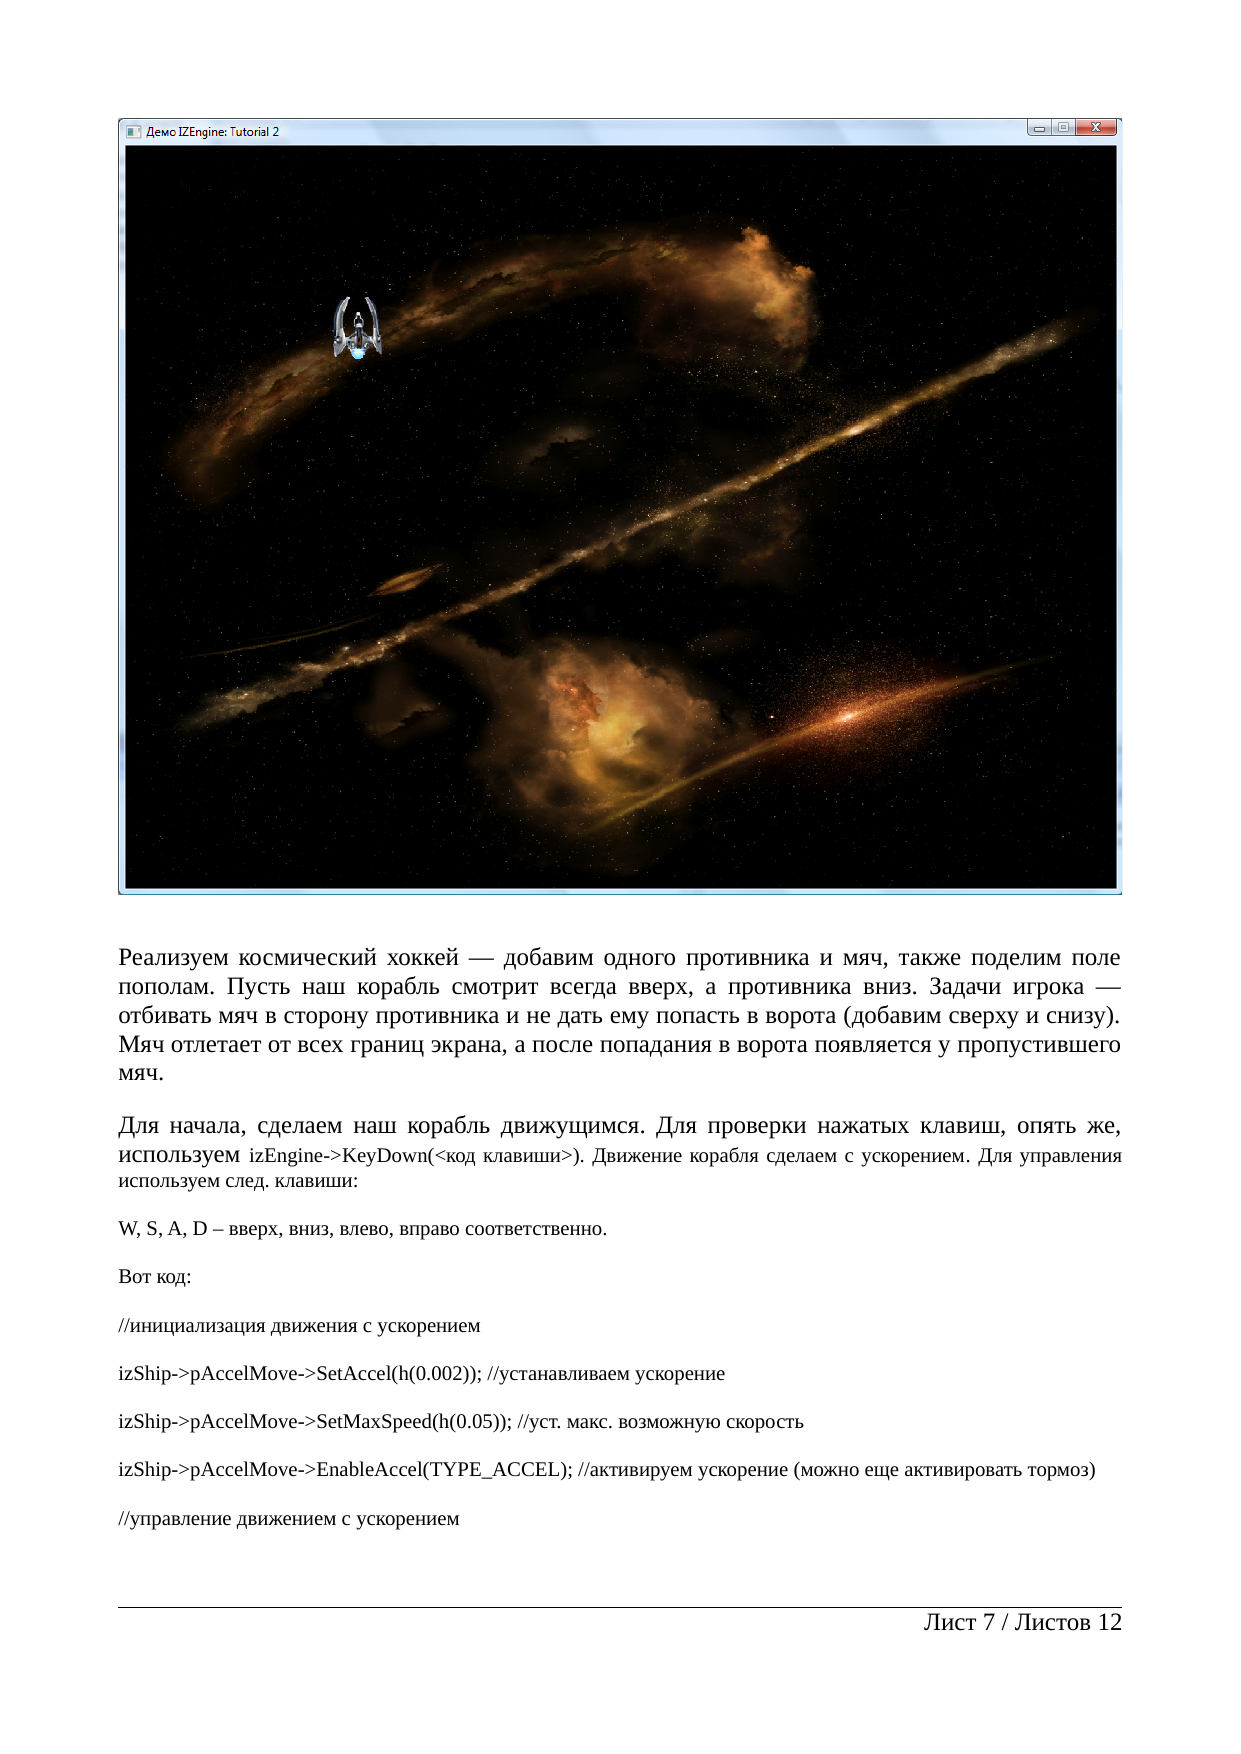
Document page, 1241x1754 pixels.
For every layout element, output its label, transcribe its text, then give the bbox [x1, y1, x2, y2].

text izShip->pAccelMove->SetAccel(h(0.002)); //устанавливаем ускорение [118, 1361, 1122, 1385]
text izShip->pAccelMove->EnableAccel(TYPE_ACCEL); //активируем ускорение (можно еще активировать тормоз) [118, 1457, 1122, 1481]
text //управление движением с ускорением [118, 1505, 1122, 1529]
picture [118, 118, 1123, 895]
text //инициализация движения с ускорением [118, 1312, 1122, 1337]
text Реализуем космический хоккей — добавим одного противника и мяч, также поделим поле пополам. Пусть наш корабль смотрит всегда вверх, а противника вниз. Задачи игрока — отбивать мяч в сторону противника и не дать ему попасть в ворота (добавим сверху и снизу). Мяч отлетает от всех границ экрана, а после попадания в ворота появляется у пропустившего мяч. [118, 942, 1122, 1086]
text W, S, A, D – вверх, вниз, влево, вправо соответственно. [118, 1216, 1122, 1240]
text Для начала, сделаем наш корабль движущимся. Для проверки нажатых клавиш, опять же, используем izEngine->KeyDown(<код клавиши>). Движение корабля сделаем с ускорением. Для управления используем след. клавиши: [118, 1110, 1122, 1192]
text izShip->pAccelMove->SetMaxSpeed(h(0.05)); //уст. макс. возможную скорость [118, 1409, 1122, 1433]
text Вот код: [118, 1264, 1122, 1288]
